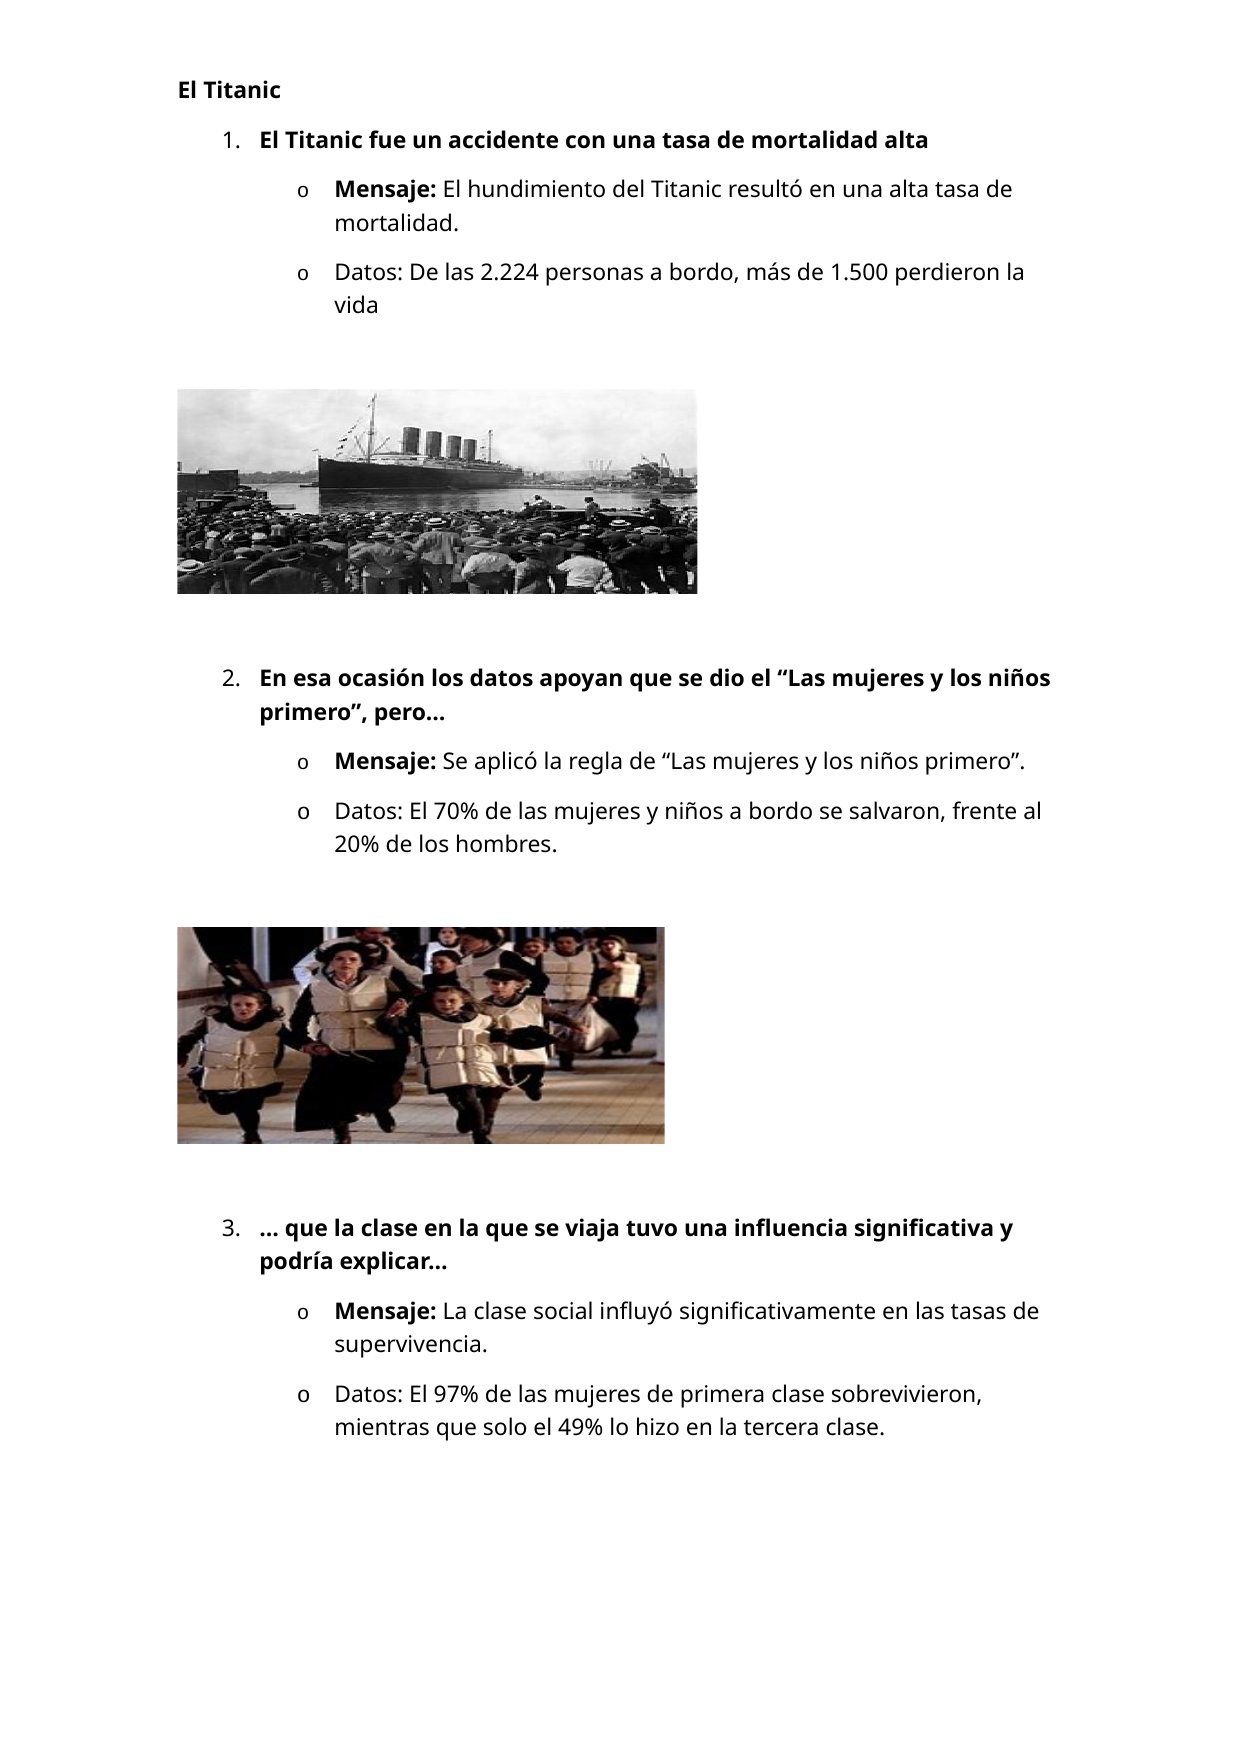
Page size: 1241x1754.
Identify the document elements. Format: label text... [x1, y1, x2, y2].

list Datos: El 70% de las mujeres y niños a bordo se salvaron, frente al 20% de los hombres. [297, 795, 1063, 859]
list Mensaje: El hundimiento del Titanic resultó en una alta tasa de mortalidad. [297, 173, 1063, 238]
list … que la clase en la que se viaja tuvo una influencia significativa y podría explicar… [222, 1212, 1063, 1276]
list Datos: De las 2.224 personas a bordo, más de 1.500 perdieron la vida [297, 256, 1063, 321]
list Datos: El 97% de las mujeres de primera clase sobrevivieron, mientras que solo el 49% lo hizo en la tercera clase. [297, 1378, 1063, 1442]
list Mensaje: Se aplicó la regla de “Las mujeres y los niños primero”. [297, 745, 1063, 776]
text El Titanic [177, 74, 1063, 105]
list Mensaje: La clase social influyó significativamente en las tasas de supervivencia. [297, 1295, 1063, 1359]
list En esa ocasión los datos apoyan que se dio el “Las mujeres y los niños primero”, pero… [222, 662, 1063, 727]
list El Titanic fue un accidente con una tasa de mortalidad alta [222, 124, 1063, 155]
